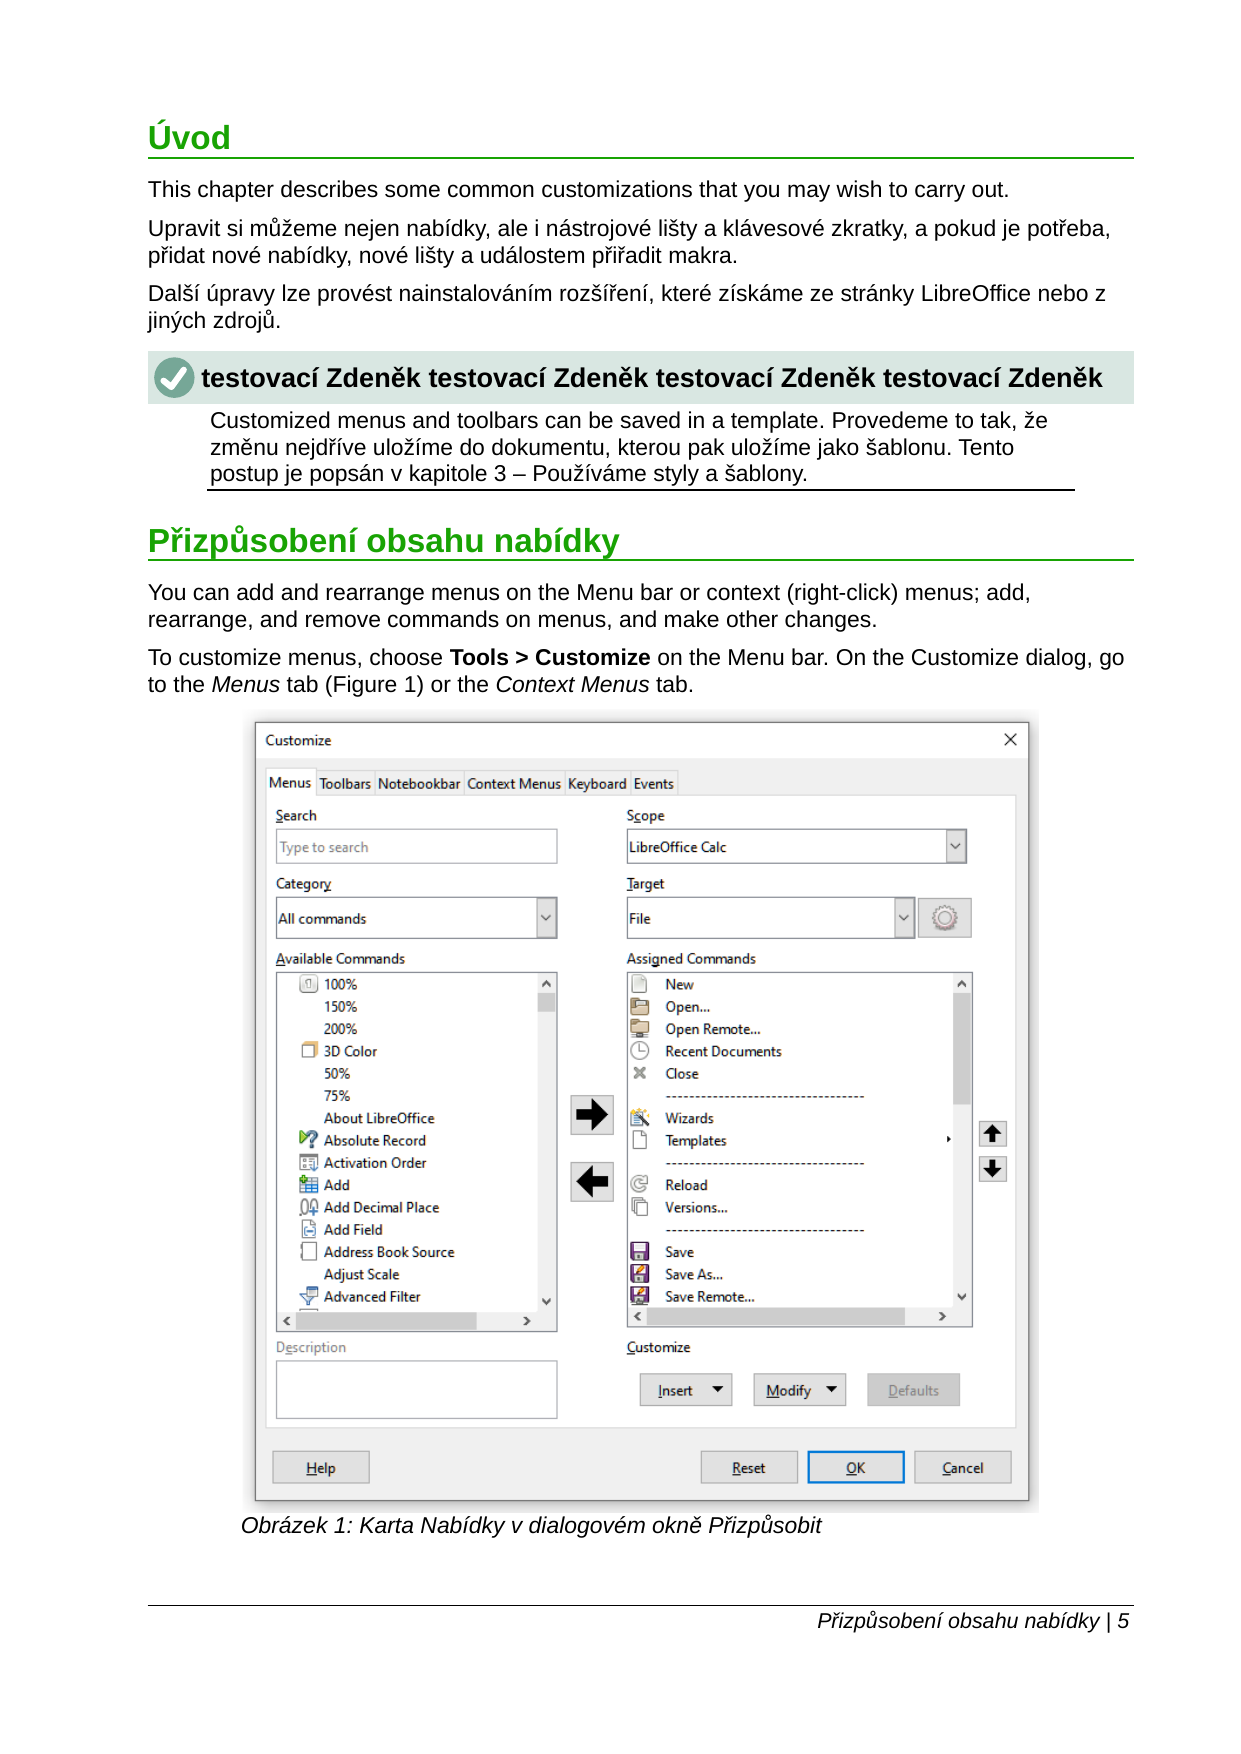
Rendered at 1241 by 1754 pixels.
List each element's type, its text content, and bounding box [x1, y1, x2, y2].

subtitle Úvod [148, 118, 1134, 157]
subtitle Přizpůsobení obsahu nabídky [148, 521, 1134, 559]
text Customized menus and toolbars can be saved in a template. Provedeme to tak, že změnu nejdříve uložíme do dokumentu, kterou pak uložíme jako šablonu. Tento postup je popsán v kapitole 3 – Používáme styly a šablony. [207, 404, 1075, 489]
text Obrázek 1: Karta Nabídky v dialogovém okně Přizpůsobit [241, 709, 1041, 1538]
list To customize menus, choose Tools > Customize on the Menu bar. On the Customize dialog, go to the Menus tab (Figure 1) or the Context Menus tab. [148, 644, 1134, 697]
text This chapter describes some common customizations that you may wish to carry out. [148, 176, 1134, 203]
picture [242, 709, 1039, 1513]
text You can add and rearrange menus on the Menu bar or context (right-click) menus; add, rearrange, and remove commands on menus, and make other changes. [148, 579, 1134, 632]
subtitle testovací Zdeněk testovací Zdeněk testovací Zdeněk testovací Zdeněk [148, 351, 1134, 404]
text Upravit si můžeme nejen nabídky, ale i nástrojové lišty a klávesové zkratky, a pokud je potřeba, přidat nové nabídky, nové lišty a událostem přiřadit makra. [148, 215, 1134, 268]
text Další úpravy lze provést nainstalováním rozšíření, které získáme ze stránky LibreOffice nebo z jiných zdrojů. [148, 280, 1134, 333]
